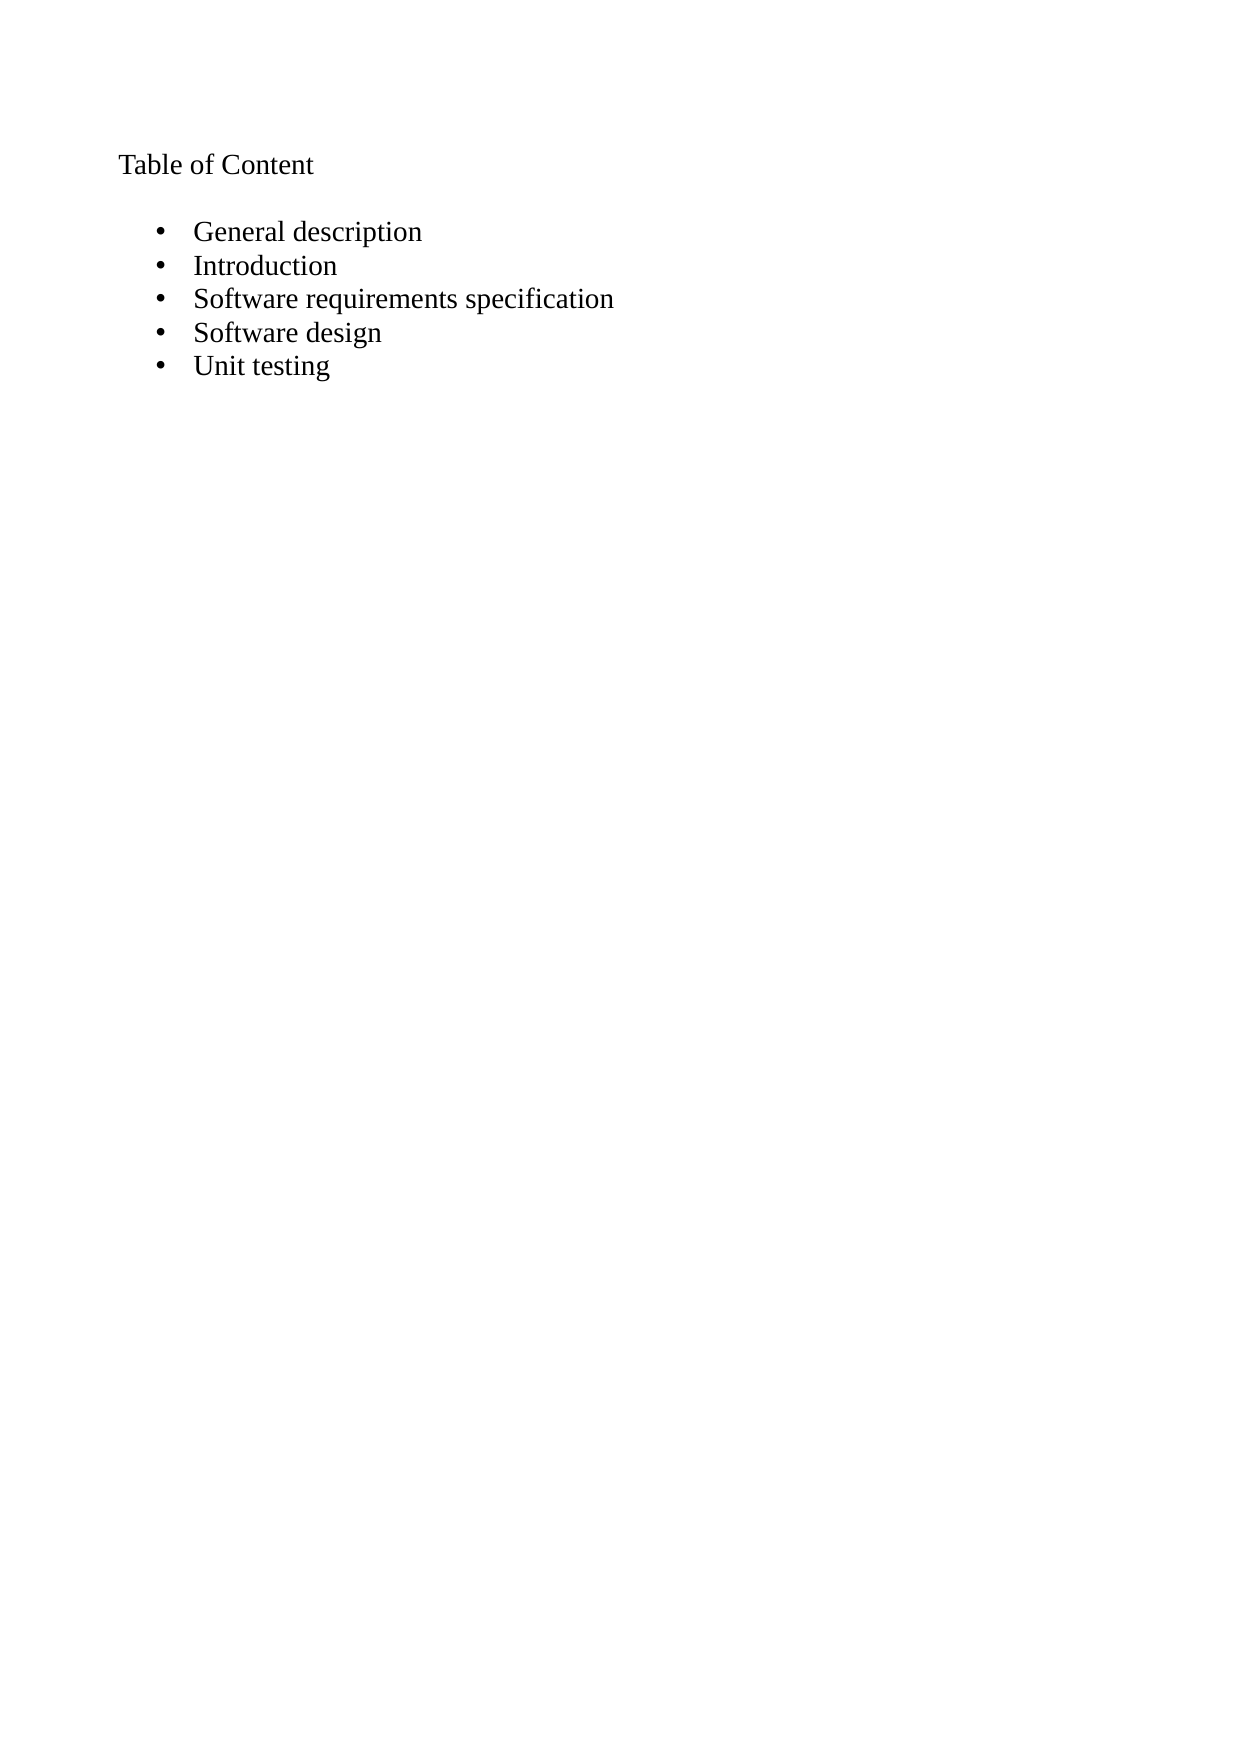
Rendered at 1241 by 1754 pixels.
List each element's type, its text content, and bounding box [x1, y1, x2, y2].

list Introduction [156, 248, 1122, 281]
list Unit testing [156, 348, 1122, 382]
list Software requirements specification [156, 281, 1122, 315]
list General description [156, 214, 1122, 248]
text Table of Content [118, 147, 1122, 180]
list Software design [156, 315, 1122, 348]
